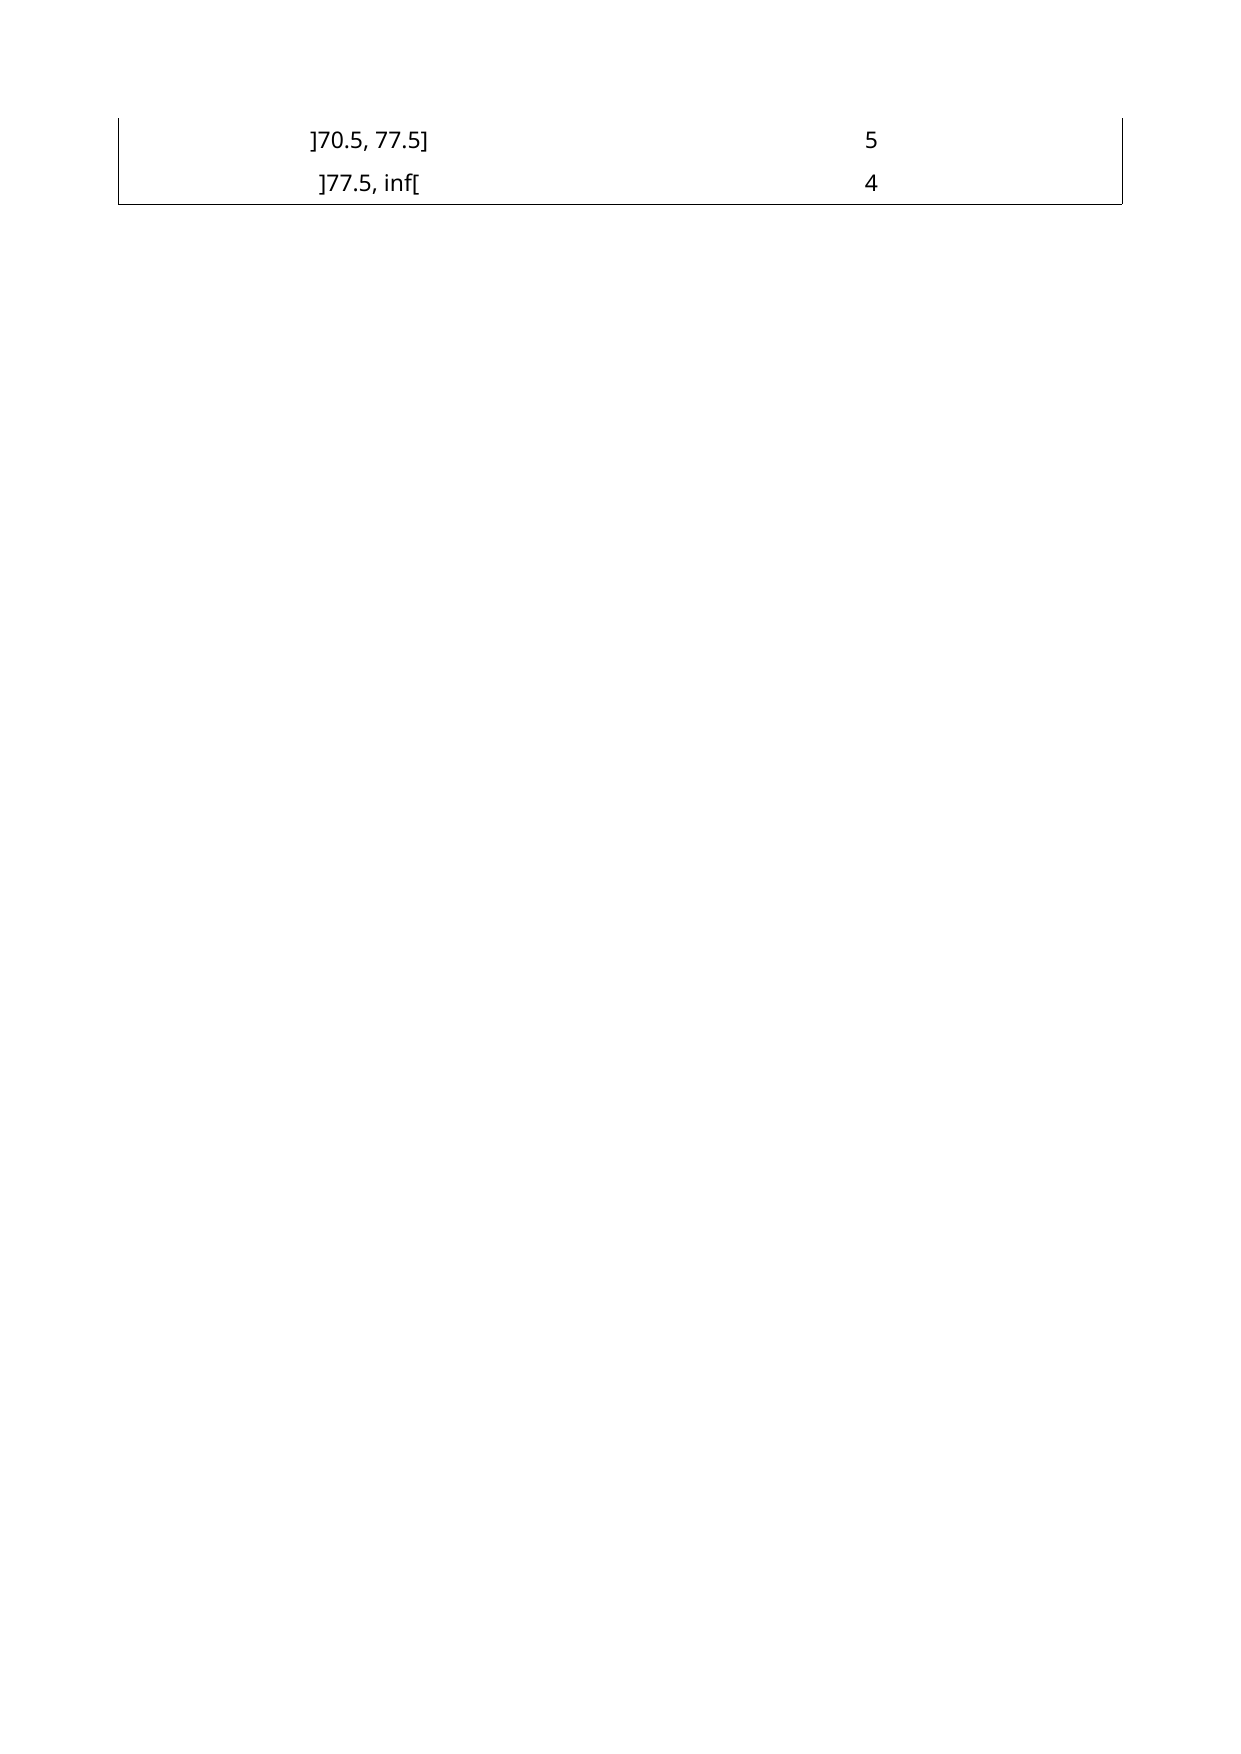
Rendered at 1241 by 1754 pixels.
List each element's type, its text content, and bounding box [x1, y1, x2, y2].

table_cell 5 [620, 118, 1122, 161]
table_cell ]77.5, inf[ [119, 161, 620, 203]
table_cell ]70.5, 77.5] [119, 118, 620, 161]
table_cell 4 [620, 161, 1122, 203]
